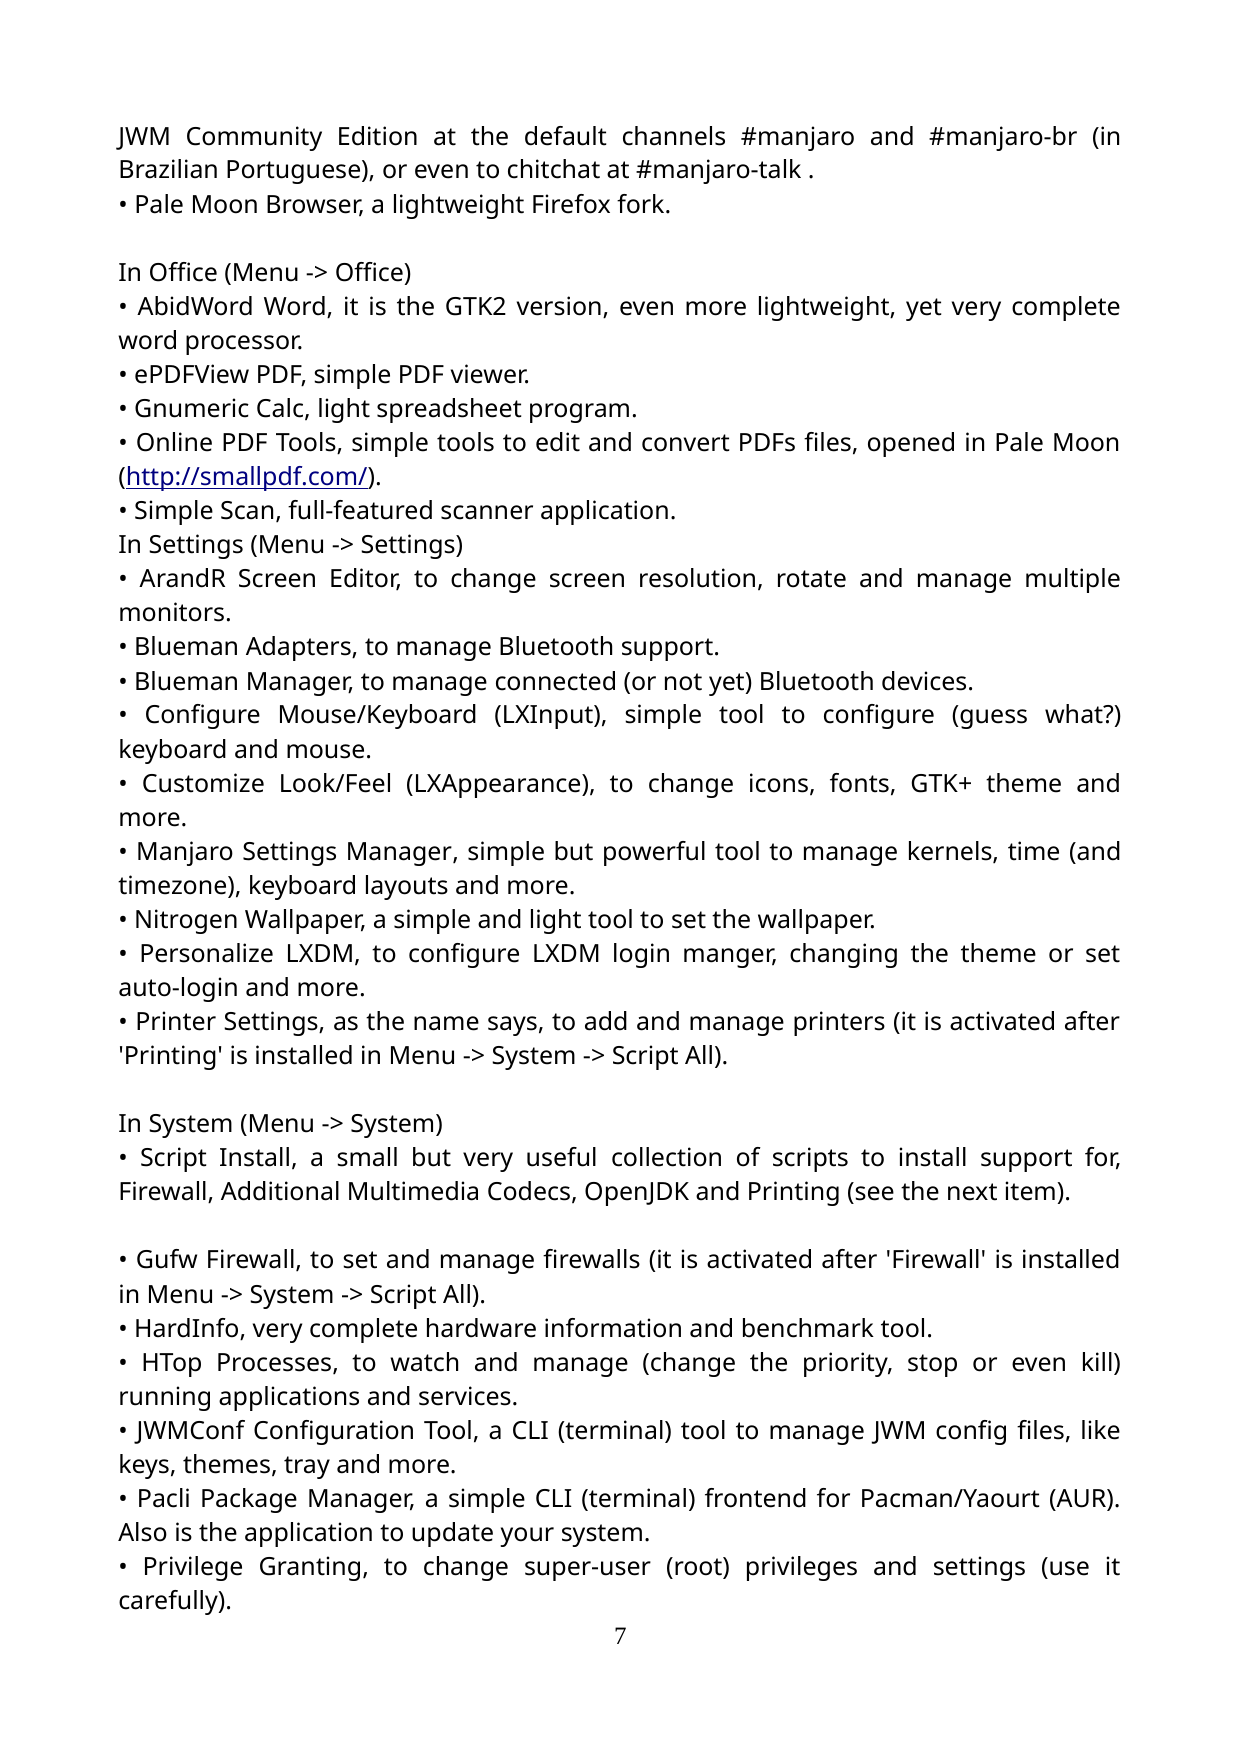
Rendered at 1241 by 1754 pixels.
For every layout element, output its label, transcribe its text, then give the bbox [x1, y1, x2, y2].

text • Gnumeric Calc, light spreadsheet program. [118, 391, 1122, 425]
text JWM Community Edition at the default channels #manjaro and #manjaro-br (in Brazilian Portuguese), or even to chitchat at #manjaro-talk . [118, 118, 1122, 186]
text • Manjaro Settings Manager, simple but powerful tool to manage kernels, time (and timezone), keyboard layouts and more. [118, 833, 1122, 902]
text In Settings (Menu -> Settings) [118, 527, 1122, 561]
text In System (Menu -> System) [118, 1106, 1122, 1140]
text • Nitrogen Wallpaper, a simple and light tool to set the wallpaper. [118, 902, 1122, 936]
text • Customize Look/Feel (LXAppearance), to change icons, fonts, GTK+ theme and more. [118, 765, 1122, 833]
text • Configure Mouse/Keyboard (LXInput), simple tool to configure (guess what?) keyboard and mouse. [118, 697, 1122, 765]
text • Simple Scan, full-featured scanner application. [118, 493, 1122, 527]
text • JWMConf Configuration Tool, a CLI (terminal) tool to manage JWM config files, like keys, themes, tray and more. [118, 1412, 1122, 1481]
text • Privilege Granting, to change super-user (root) privileges and settings (use it carefully). [118, 1549, 1122, 1617]
text • Blueman Adapters, to manage Bluetooth support. [118, 629, 1122, 663]
text In Office (Menu -> Office) [118, 254, 1122, 288]
text • Online PDF Tools, simple tools to edit and convert PDFs files, opened in Pale Moon (http://smallpdf.com/). [118, 425, 1122, 493]
text • Pale Moon Browser, a lightweight Firefox fork. [118, 186, 1122, 220]
text • HardInfo, very complete hardware information and benchmark tool. [118, 1310, 1122, 1344]
text • Personalize LXDM, to configure LXDM login manger, changing the theme or set auto-login and more. [118, 936, 1122, 1004]
text • Script Install, a small but very useful collection of scripts to install support for, Firewall, Additional Multimedia Codecs, OpenJDK and Printing (see the next item). [118, 1140, 1122, 1208]
text • HTop Processes, to watch and manage (change the priority, stop or even kill) running applications and services. [118, 1344, 1122, 1412]
text • Pacli Package Manager, a simple CLI (terminal) frontend for Pacman/Yaourt (AUR). Also is the application to update your system. [118, 1481, 1122, 1549]
text • AbidWord Word, it is the GTK2 version, even more lightweight, yet very complete word processor. [118, 288, 1122, 357]
text • Printer Settings, as the name says, to add and manage printers (it is activated after 'Printing' is installed in Menu -> System -> Script All). [118, 1004, 1122, 1072]
text • ArandR Screen Editor, to change screen resolution, rotate and manage multiple monitors. [118, 561, 1122, 629]
text • ePDFView PDF, simple PDF viewer. [118, 357, 1122, 391]
text • Blueman Manager, to manage connected (or not yet) Bluetooth devices. [118, 663, 1122, 697]
text • Gufw Firewall, to set and manage firewalls (it is activated after 'Firewall' is installed in Menu -> System -> Script All). [118, 1242, 1122, 1310]
